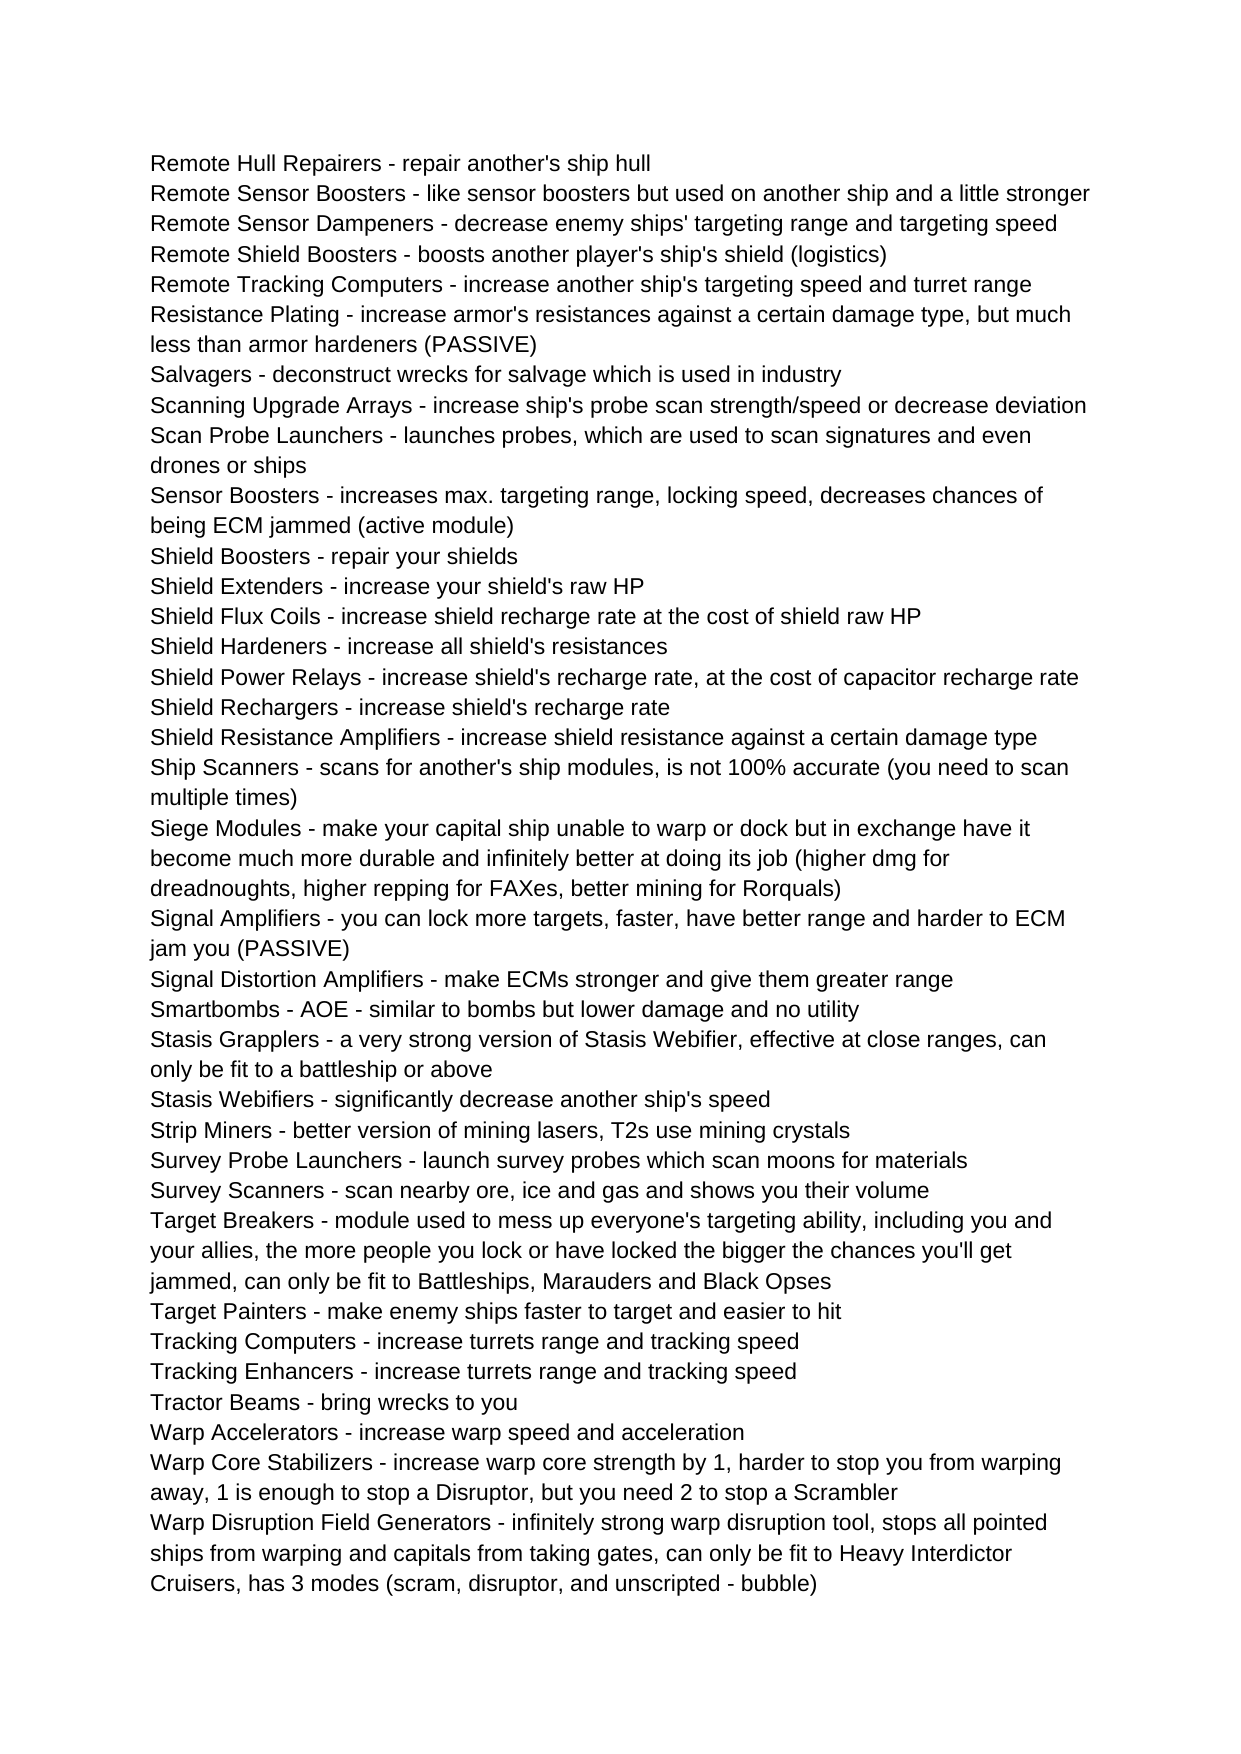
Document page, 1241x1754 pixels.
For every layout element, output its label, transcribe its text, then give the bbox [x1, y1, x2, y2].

text Shield Power Relays - increase shield's recharge rate, at the cost of capacitor recharge rate [150, 663, 1090, 690]
text Signal Distortion Amplifiers - make ECMs stronger and give them greater range [150, 966, 1090, 992]
text Shield Extenders - increase your shield's raw HP [150, 573, 1090, 599]
text Remote Tracking Computers - increase another ship's targeting speed and turret range [150, 271, 1090, 297]
text Shield Rechargers - increase shield's recharge rate [150, 694, 1090, 720]
text Stasis Webifiers - significantly decrease another ship's speed [150, 1086, 1090, 1113]
text Stasis Grapplers - a very strong version of Stasis Webifier, effective at close ranges, can only be fit to a battleship or above [150, 1026, 1090, 1083]
text Warp Disruption Field Generators - infinitely strong warp disruption tool, stops all pointed ships from warping and capitals from taking gates, can only be fit to Heavy Interdictor Cruisers, has 3 modes (scram, disruptor, and unscripted - bubble) [150, 1509, 1090, 1596]
text Smartbombs - AOE - similar to bombs but lower damage and no utility [150, 996, 1090, 1022]
text Strip Miners - better version of mining lasers, T2s use mining crystals [150, 1117, 1090, 1143]
text Warp Core Stabilizers - increase warp core strength by 1, harder to stop you from warping away, 1 is enough to stop a Disruptor, but you need 2 to stop a Scrambler [150, 1449, 1090, 1506]
text Target Painters - make enemy ships faster to target and easier to hit [150, 1298, 1090, 1324]
text Target Breakers - module used to mess up everyone's targeting ability, including you and your allies, the more people you lock or have locked the bigger the chances you'll get jammed, can only be fit to Battleships, Marauders and Black Opses [150, 1207, 1090, 1294]
text Tracking Computers - increase turrets range and tracking speed [150, 1328, 1090, 1354]
text Resistance Plating - increase armor's resistances against a certain damage type, but much less than armor hardeners (PASSIVE) [150, 301, 1090, 358]
text Salvagers - deconstruct wrecks for salvage which is used in industry [150, 361, 1090, 388]
text Survey Scanners - scan nearby ore, ice and gas and shows you their volume [150, 1177, 1090, 1203]
text Survey Probe Launchers - launch survey probes which scan moons for materials [150, 1147, 1090, 1173]
text Shield Boosters - repair your shields [150, 543, 1090, 569]
text Remote Shield Boosters - boosts another player's ship's shield (logistics) [150, 241, 1090, 267]
text Warp Accelerators - increase warp speed and acceleration [150, 1419, 1090, 1445]
text Scanning Upgrade Arrays - increase ship's probe scan strength/speed or decrease deviation [150, 392, 1090, 418]
text Ship Scanners - scans for another's ship modules, is not 100% accurate (you need to scan multiple times) [150, 754, 1090, 811]
text Tracking Enhancers - increase turrets range and tracking speed [150, 1358, 1090, 1385]
text Remote Hull Repairers - repair another's ship hull [150, 150, 1090, 176]
text Remote Sensor Boosters - like sensor boosters but used on another ship and a little stronger [150, 180, 1090, 207]
text Tractor Beams - bring wrecks to you [150, 1388, 1090, 1415]
text Shield Flux Coils - increase shield recharge rate at the cost of shield raw HP [150, 603, 1090, 629]
text Remote Sensor Dampeners - decrease enemy ships' targeting range and targeting speed [150, 210, 1090, 237]
text Siege Modules - make your capital ship unable to warp or dock but in exchange have it become much more durable and infinitely better at doing its job (higher dmg for dreadnoughts, higher repping for FAXes, better mining for Rorquals) [150, 814, 1090, 901]
text Signal Amplifiers - you can lock more targets, faster, have better range and harder to ECM jam you (PASSIVE) [150, 905, 1090, 962]
text Sensor Boosters - increases max. targeting range, locking speed, decreases chances of being ECM jammed (active module) [150, 482, 1090, 539]
text Shield Resistance Amplifiers - increase shield resistance against a certain damage type [150, 724, 1090, 750]
text Scan Probe Launchers - launches probes, which are used to scan signatures and even drones or ships [150, 422, 1090, 478]
text Shield Hardeners - increase all shield's resistances [150, 633, 1090, 660]
